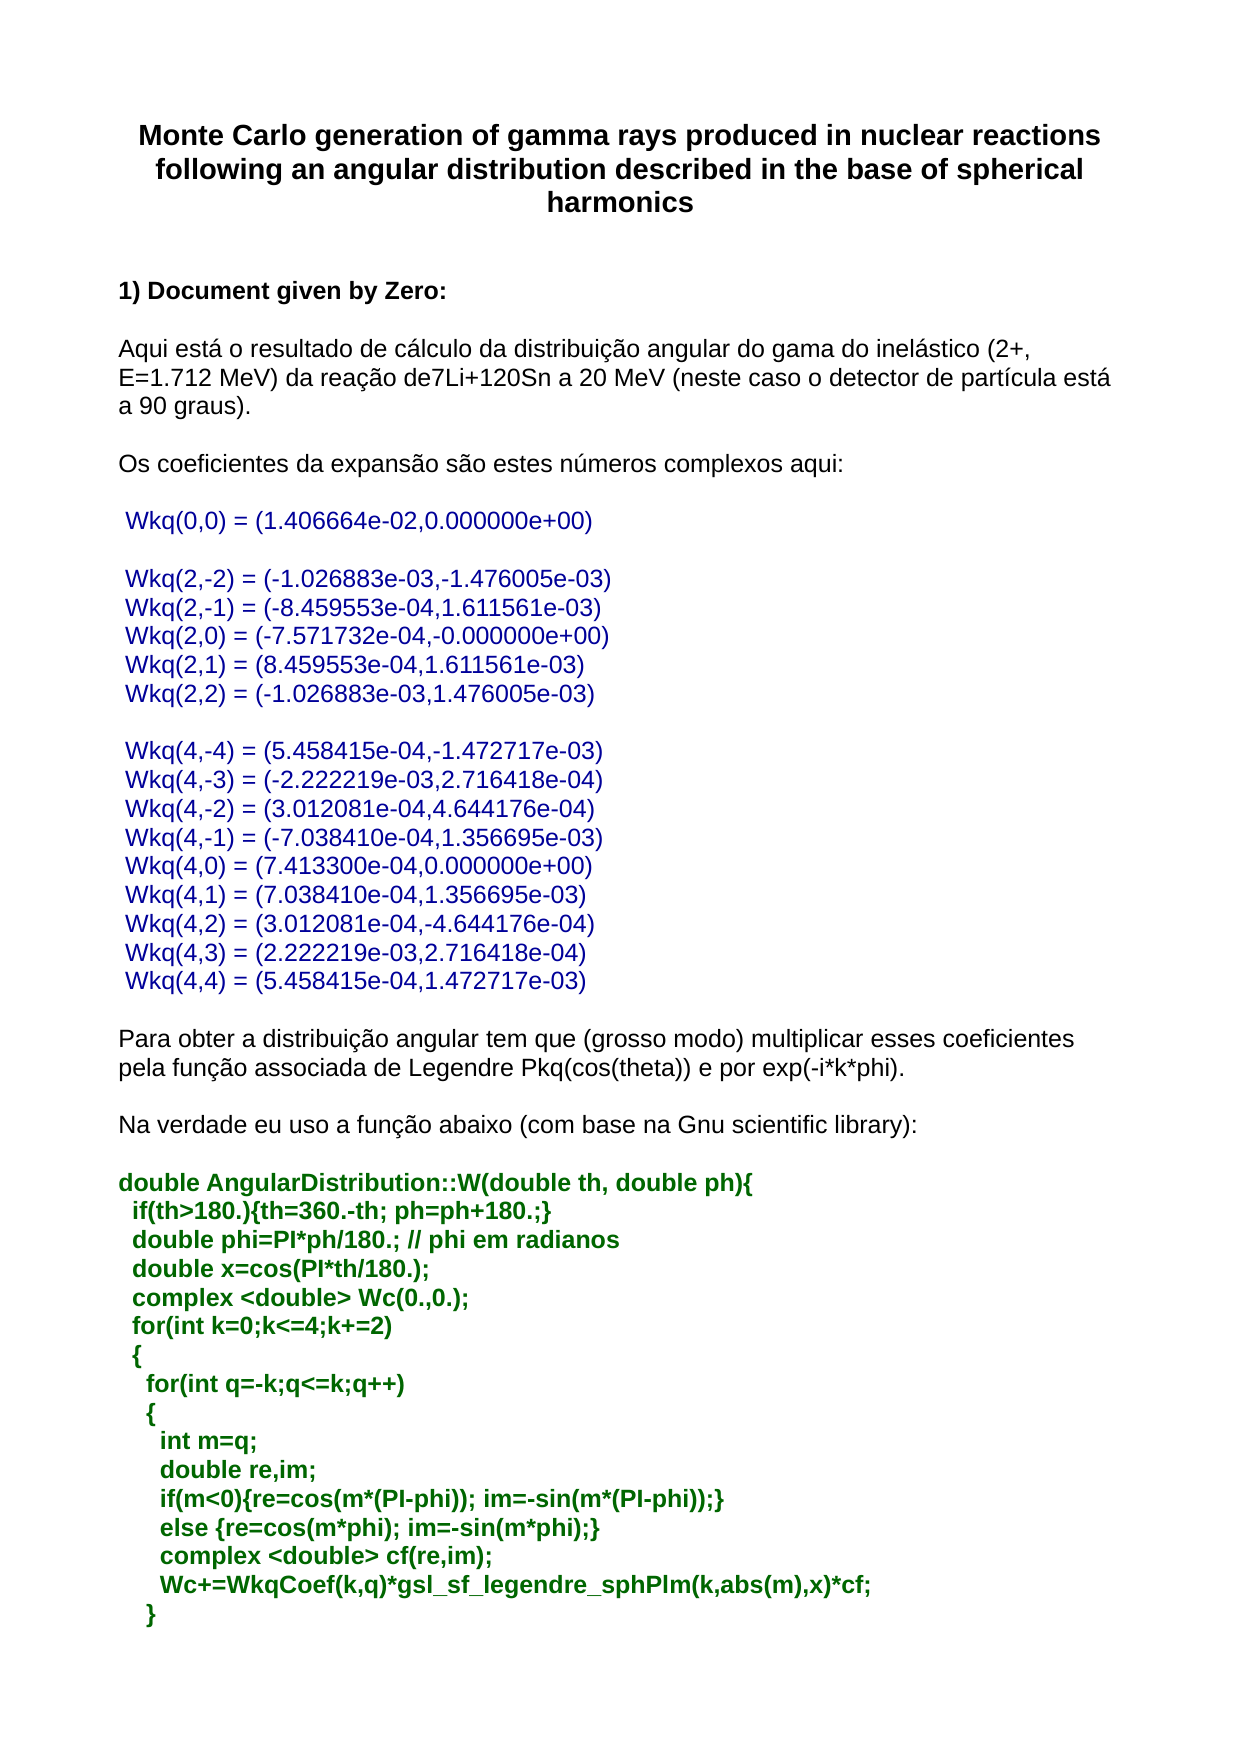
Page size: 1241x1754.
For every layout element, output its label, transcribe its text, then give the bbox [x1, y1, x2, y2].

text Wkq(4,1) = (7.038410e-04,1.356695e-03) [118, 880, 1122, 909]
text Wkq(4,-3) = (-2.222219e-03,2.716418e-04) [118, 765, 1122, 794]
text Wkq(2,0) = (-7.571732e-04,-0.000000e+00) [118, 621, 1122, 650]
text { [118, 1340, 1122, 1369]
text for(int q=-k;q<=k;q++) [118, 1369, 1122, 1397]
text for(int k=0;k<=4;k+=2) [118, 1311, 1122, 1340]
text Wkq(4,3) = (2.222219e-03,2.716418e-04) [118, 937, 1122, 966]
text { [118, 1397, 1122, 1426]
text 1) Document given by Zero: [118, 276, 1122, 305]
text Monte Carlo generation of gamma rays produced in nuclear reactions following an angular distribution described in the base of spherical harmonics [118, 118, 1122, 219]
text Wkq(4,2) = (3.012081e-04,-4.644176e-04) [118, 909, 1122, 937]
text Wkq(2,2) = (-1.026883e-03,1.476005e-03) [118, 679, 1122, 707]
text Na verdade eu uso a função abaixo (com base na Gnu scientific library): [118, 1110, 1122, 1139]
text Wkq(2,-2) = (-1.026883e-03,-1.476005e-03) [118, 564, 1122, 592]
text double phi=PI*ph/180.; // phi em radianos [118, 1225, 1122, 1254]
text Aqui está o resultado de cálculo da distribuição angular do gama do inelástico (2+, E=1.712 MeV) da reação de7Li+120Sn a 20 MeV (neste caso o detector de partícula está a 90 graus). [118, 334, 1122, 420]
text double re,im; [118, 1455, 1122, 1484]
text } [118, 1599, 1122, 1627]
text complex <double> cf(re,im); [118, 1541, 1122, 1570]
text double x=cos(PI*th/180.); [118, 1254, 1122, 1282]
text Wkq(4,0) = (7.413300e-04,0.000000e+00) [118, 851, 1122, 880]
text Wkq(4,4) = (5.458415e-04,1.472717e-03) [118, 966, 1122, 995]
text if(th>180.){th=360.-th; ph=ph+180.;} [118, 1196, 1122, 1225]
text Wc+=WkqCoef(k,q)*gsl_sf_legendre_sphPlm(k,abs(m),x)*cf; [118, 1570, 1122, 1599]
text int m=q; [118, 1426, 1122, 1455]
text else {re=cos(m*phi); im=-sin(m*phi);} [118, 1512, 1122, 1541]
text Wkq(2,-1) = (-8.459553e-04,1.611561e-03) [118, 592, 1122, 621]
text Wkq(2,1) = (8.459553e-04,1.611561e-03) [118, 650, 1122, 679]
text Wkq(4,-4) = (5.458415e-04,-1.472717e-03) [118, 736, 1122, 765]
text Wkq(4,-1) = (-7.038410e-04,1.356695e-03) [118, 822, 1122, 851]
text Wkq(4,-2) = (3.012081e-04,4.644176e-04) [118, 794, 1122, 822]
text double AngularDistribution::W(double th, double ph){ [118, 1167, 1122, 1196]
text if(m<0){re=cos(m*(PI-phi)); im=-sin(m*(PI-phi));} [118, 1484, 1122, 1512]
text complex <double> Wc(0.,0.); [118, 1282, 1122, 1311]
text Wkq(0,0) = (1.406664e-02,0.000000e+00) [118, 506, 1122, 535]
text Para obter a distribuição angular tem que (grosso modo) multiplicar esses coeficientes pela função associada de Legendre Pkq(cos(theta)) e por exp(-i*k*phi). [118, 1024, 1122, 1081]
text Os coeficientes da expansão são estes números complexos aqui: [118, 449, 1122, 477]
